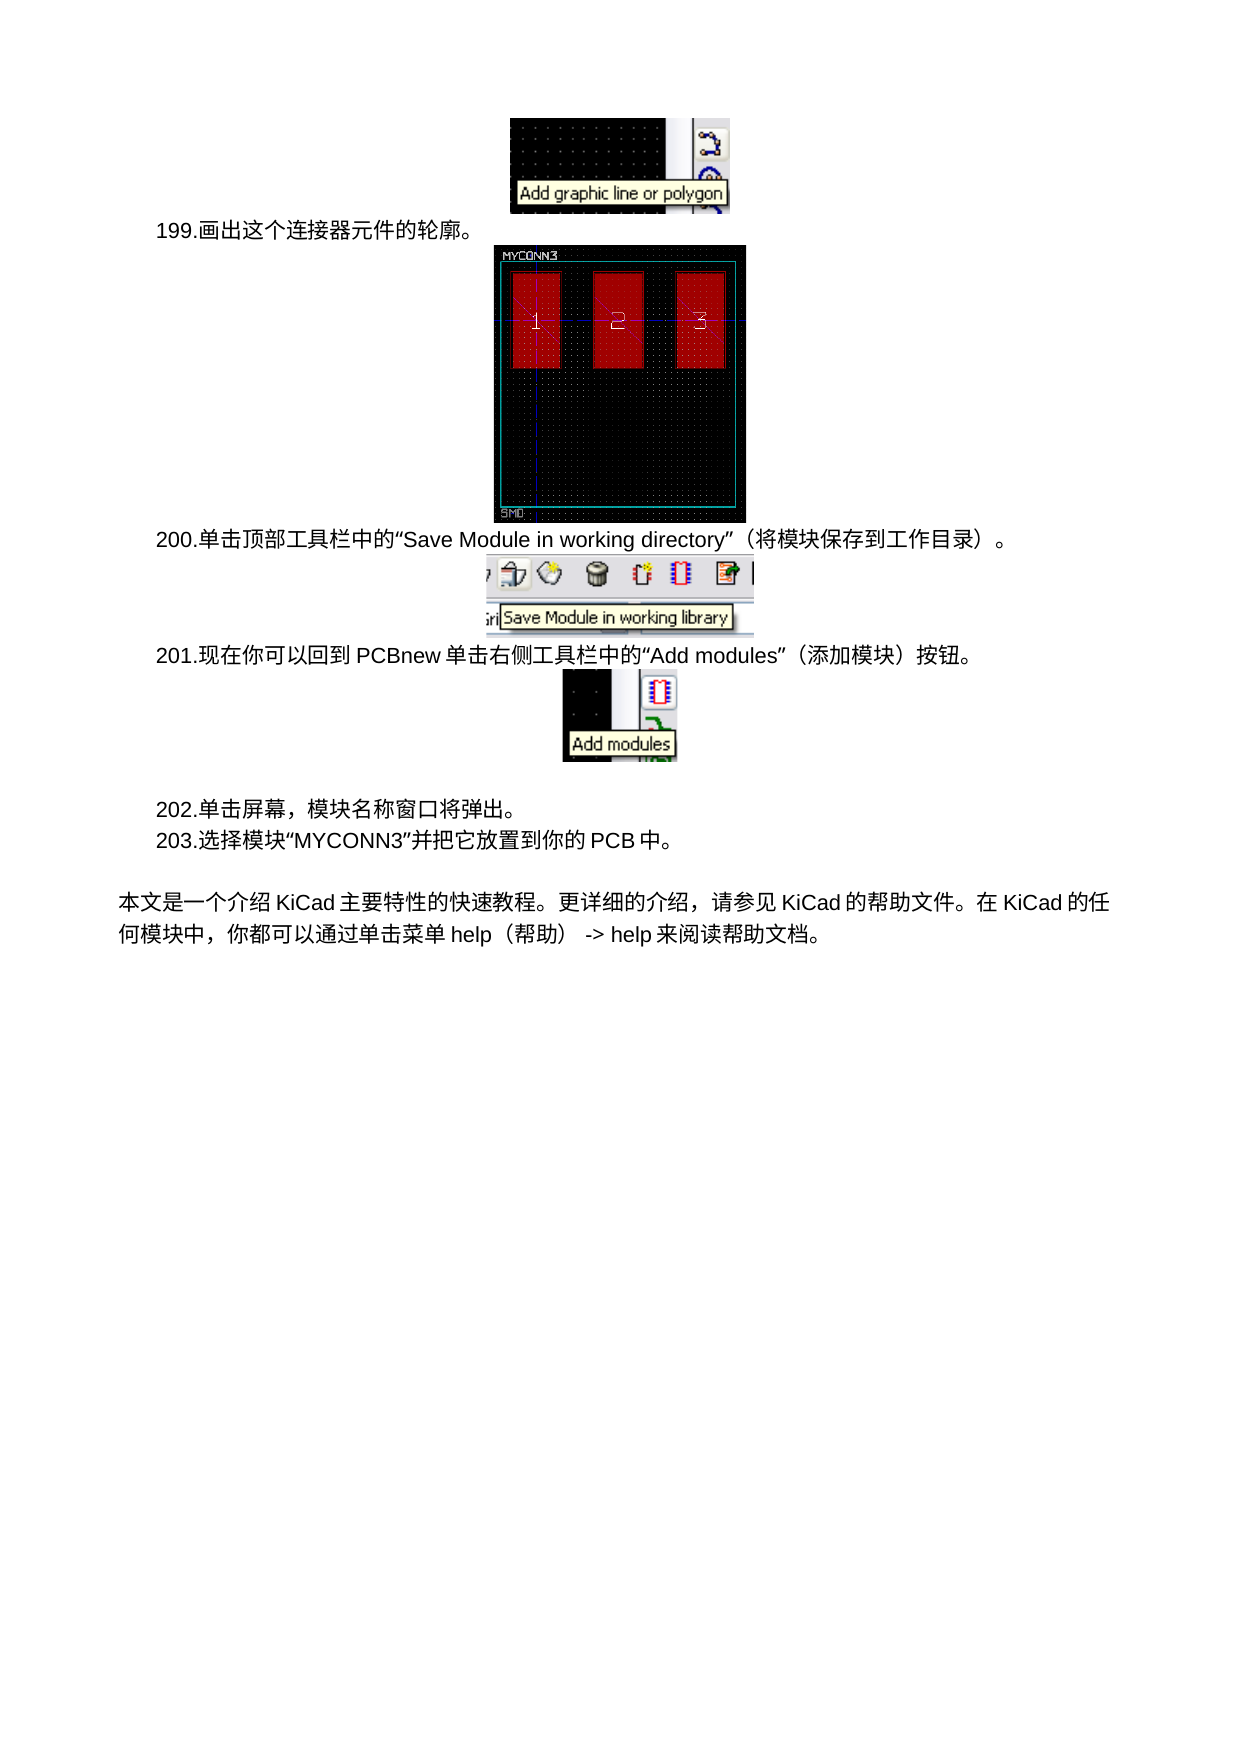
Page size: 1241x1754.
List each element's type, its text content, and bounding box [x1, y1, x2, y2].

list 画出这个连接器元件的轮廓。 [156, 118, 1122, 245]
list 选择模块“MYCONN3”并把它放置到你的PCB中。 [156, 823, 1122, 855]
list 单击顶部工具栏中的“Save Module in working directory”（将模块保存到工作目录）。 [156, 245, 1122, 554]
list 单击屏幕，模块名称窗口将弹出。 [156, 792, 1122, 823]
text 本文是一个介绍KiCad主要特性的快速教程。更详细的介绍，请参见KiCad的帮助文件。在KiCad的任何模块中，你都可以通过单击菜单help（帮助） -> help来阅读帮助文档。 [118, 885, 1122, 948]
list 现在你可以回到PCBnew单击右侧工具栏中的“Add modules”（添加模块）按钮。 [156, 554, 1122, 669]
